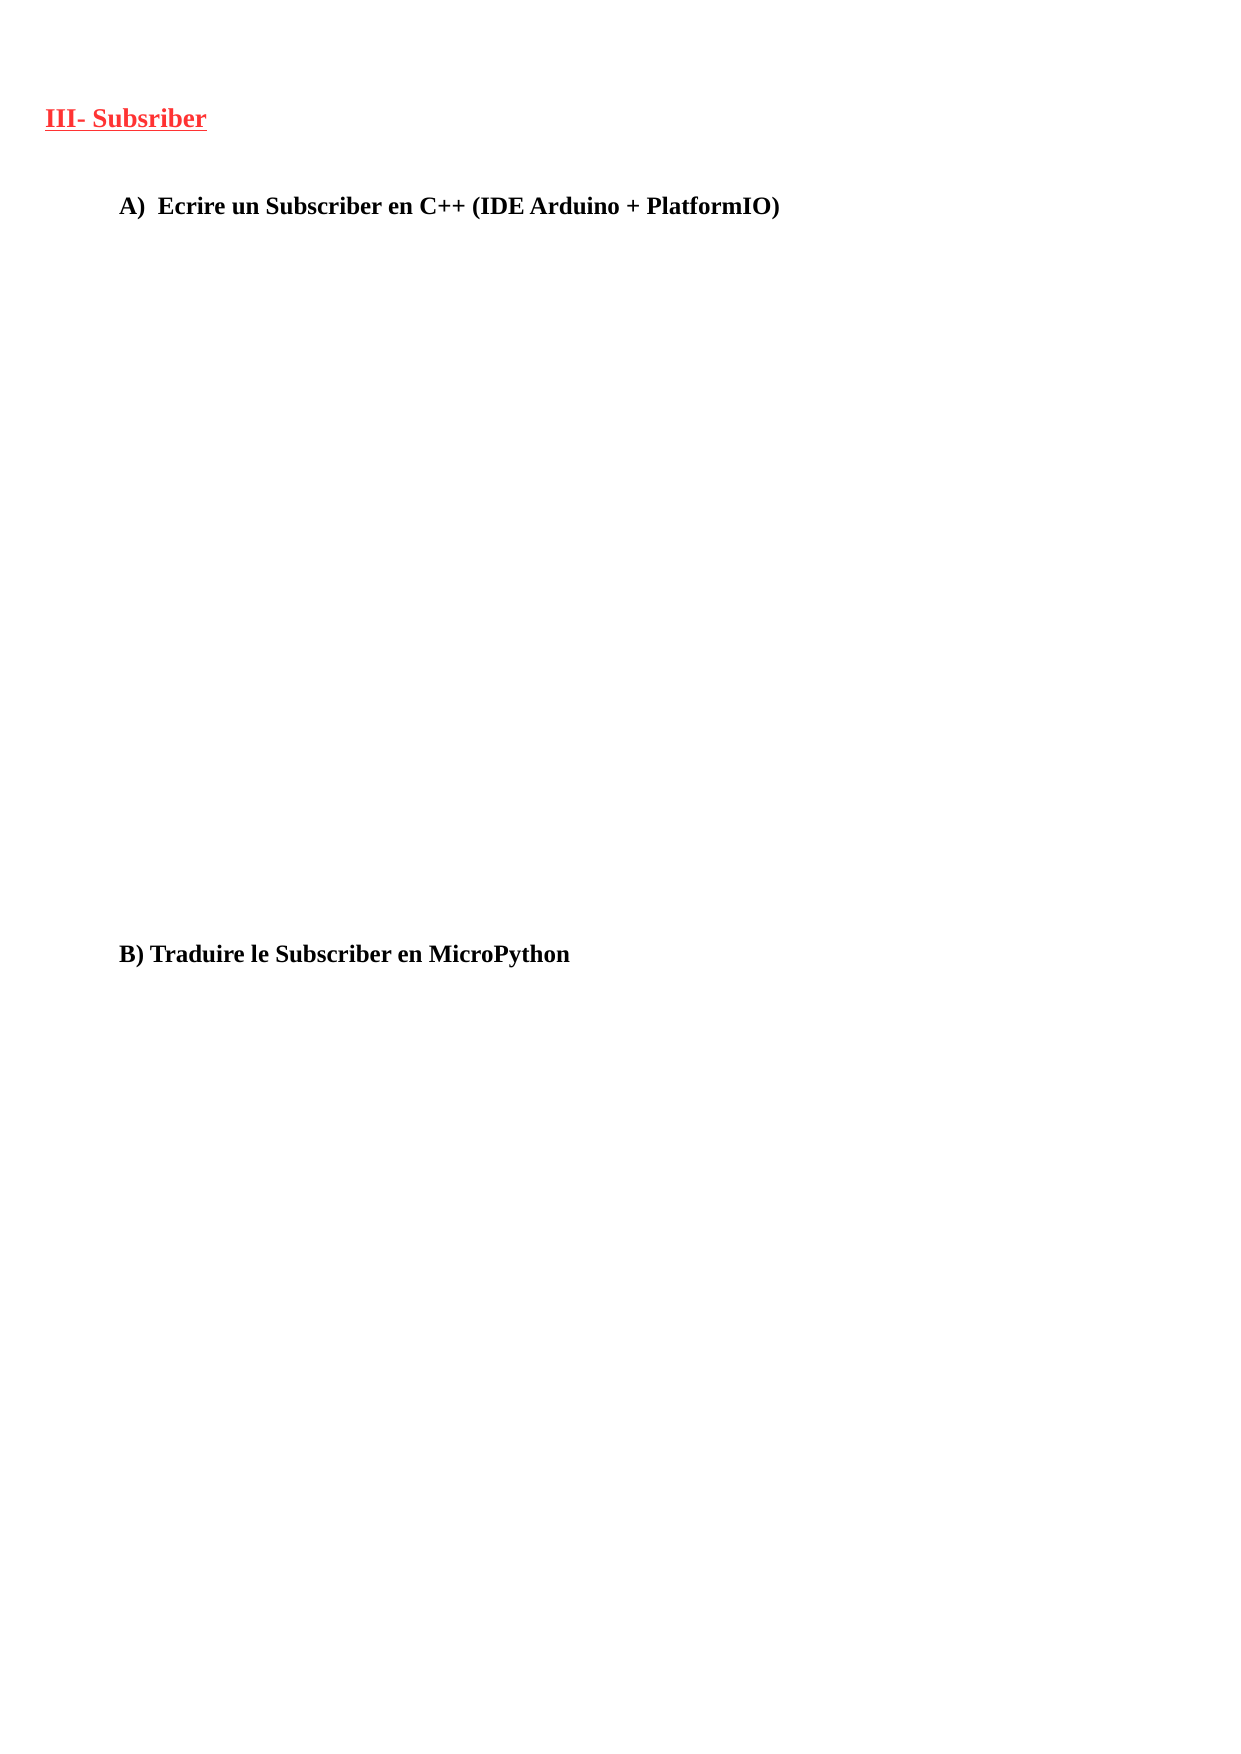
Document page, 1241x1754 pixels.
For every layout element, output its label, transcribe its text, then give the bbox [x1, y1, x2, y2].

text A) Ecrire un Subscriber en C++ (IDE Arduino + PlatformIO) [45, 191, 1196, 220]
text III- Subsriber [45, 102, 1196, 134]
text B) Traduire le Subscriber en MicroPython [45, 939, 1196, 967]
